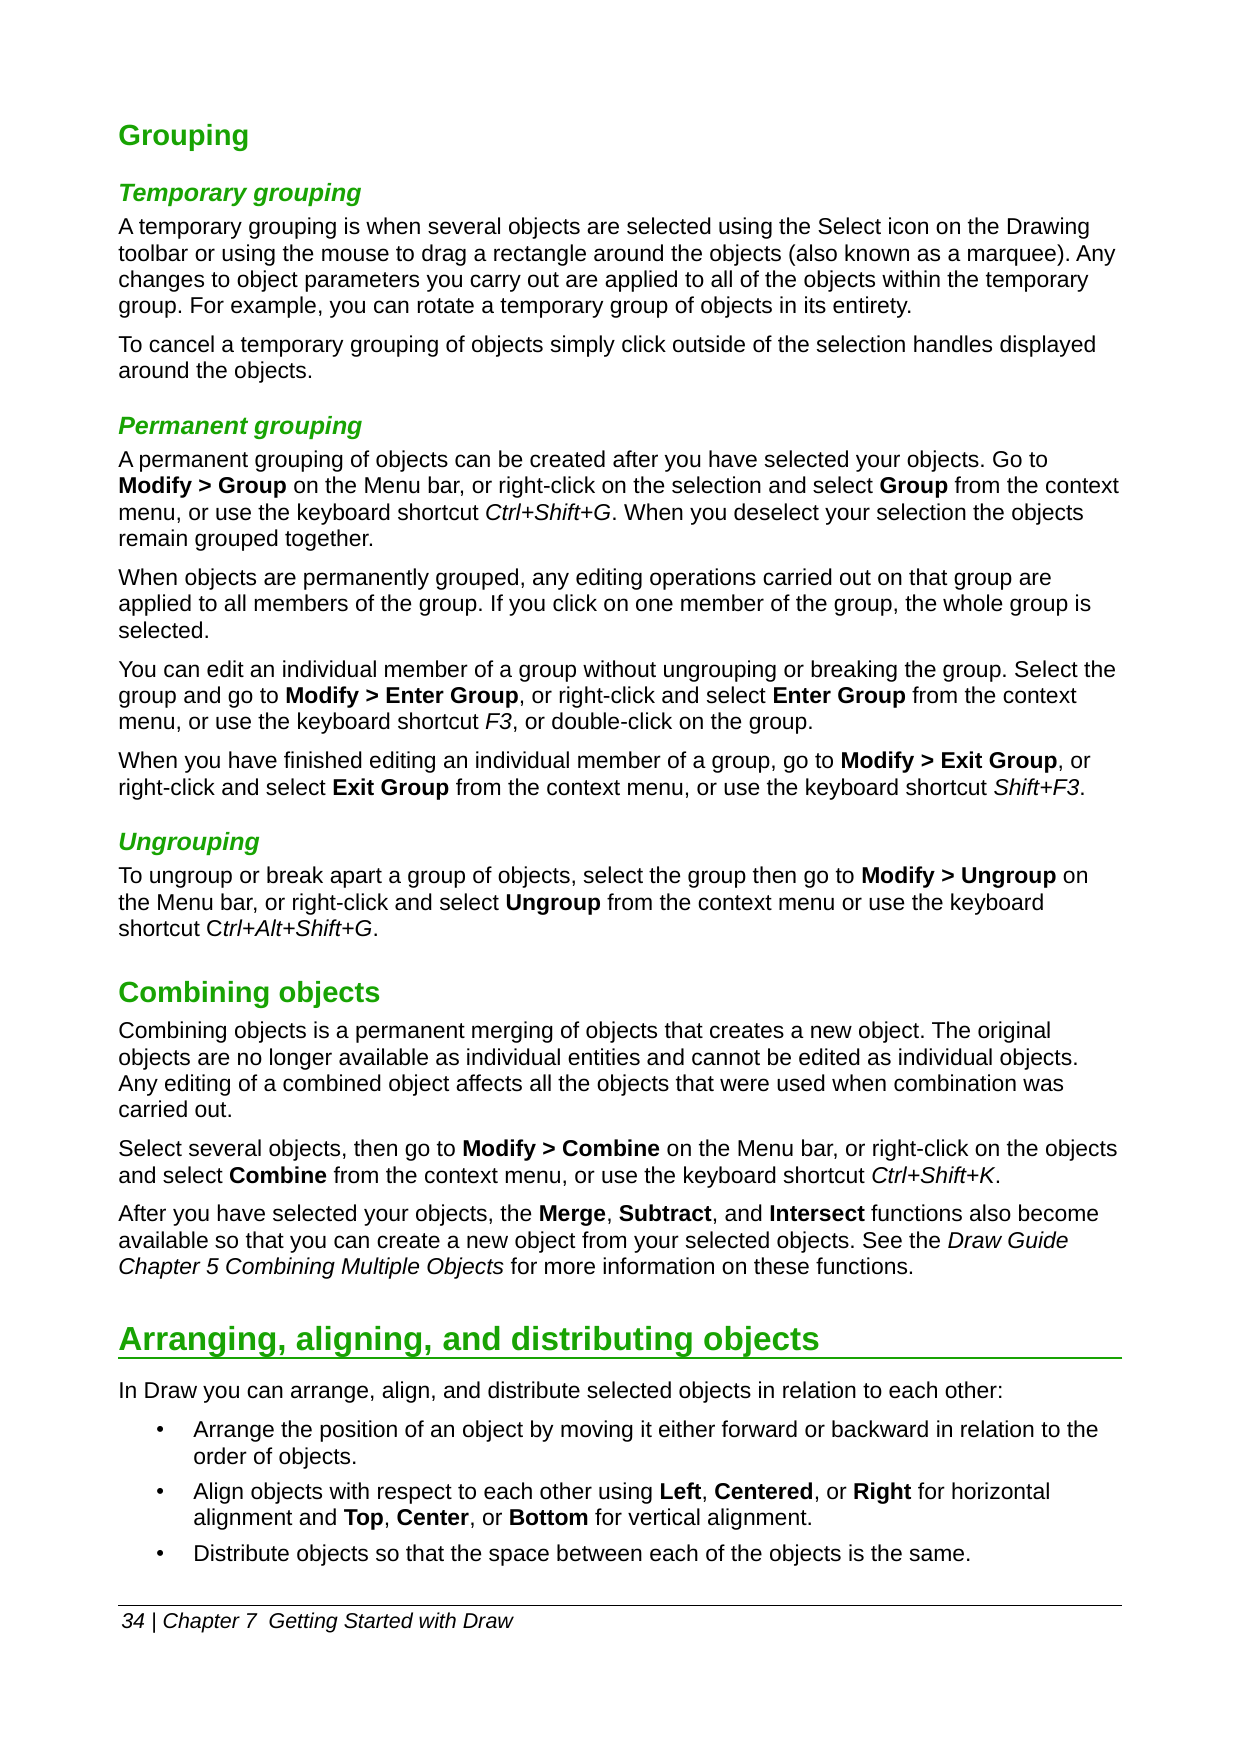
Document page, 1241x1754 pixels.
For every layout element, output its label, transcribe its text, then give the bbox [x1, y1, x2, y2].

text When you have finished editing an individual member of a group, go to Modify > Exit Group, or right-click and select Exit Group from the context menu, or use the keyboard shortcut Shift+F3. [118, 747, 1122, 800]
subtitle Arranging, aligning, and distributing objects [118, 1319, 1122, 1357]
text When objects are permanently grouped, any editing operations carried out on that group are applied to all members of the group. If you click on one member of the group, the whole group is selected. [118, 564, 1122, 643]
subtitle Ungrouping [118, 827, 1122, 856]
list Distribute objects so that the space between each of the objects is the same. [156, 1539, 1122, 1566]
text In Draw you can arrange, align, and distribute selected objects in relation to each other: [118, 1377, 1122, 1404]
subtitle Temporary grouping [118, 178, 1122, 207]
text After you have selected your objects, the Merge, Subtract, and Intersect functions also become available so that you can create a new object from your selected objects. See the Draw Guide Chapter 5 Combining Multiple Objects for more information on these functions. [118, 1200, 1122, 1279]
text Select several objects, then go to Modify > Combine on the Menu bar, or right-click on the objects and select Combine from the context menu, or use the keyboard shortcut Ctrl+Shift+K. [118, 1135, 1122, 1188]
text To ungroup or break apart a group of objects, select the group then go to Modify > Ungroup on the Menu bar, or right-click and select Ungroup from the context menu or use the keyboard shortcut Ctrl+Alt+Shift+G. [118, 862, 1122, 941]
text A temporary grouping is when several objects are selected using the Select icon on the Drawing toolbar or using the mouse to drag a rectangle around the objects (also known as a marquee). Any changes to object parameters you carry out are applied to all of the objects within the temporary group. For example, you can rotate a temporary group of objects in its entirety. [118, 213, 1122, 319]
text You can edit an individual member of a group without ungrouping or breaking the group. Select the group and go to Modify > Enter Group, or right-click and select Enter Group from the context menu, or use the keyboard shortcut F3, or double-click on the group. [118, 656, 1122, 735]
list Arrange the position of an object by moving it either forward or backward in relation to the order of objects. [156, 1416, 1122, 1469]
subtitle Permanent grouping [118, 411, 1122, 440]
text To cancel a temporary grouping of objects simply click outside of the selection handles displayed around the objects. [118, 331, 1122, 384]
text A permanent grouping of objects can be created after you have selected your objects. Go to Modify > Group on the Menu bar, or right-click on the selection and select Group from the context menu, or use the keyboard shortcut Ctrl+Shift+G. When you deselect your selection the objects remain grouped together. [118, 446, 1122, 552]
list Align objects with respect to each other using Left, Centered, or Right for horizontal alignment and Top, Center, or Bottom for vertical alignment. [156, 1478, 1122, 1531]
text Combining objects is a permanent merging of objects that creates a new object. The original objects are no longer available as individual entities and cannot be edited as individual objects. Any editing of a combined object affects all the objects that were used when combination was carried out. [118, 1017, 1122, 1123]
subtitle Combining objects [118, 975, 1122, 1008]
subtitle Grouping [118, 118, 1122, 152]
